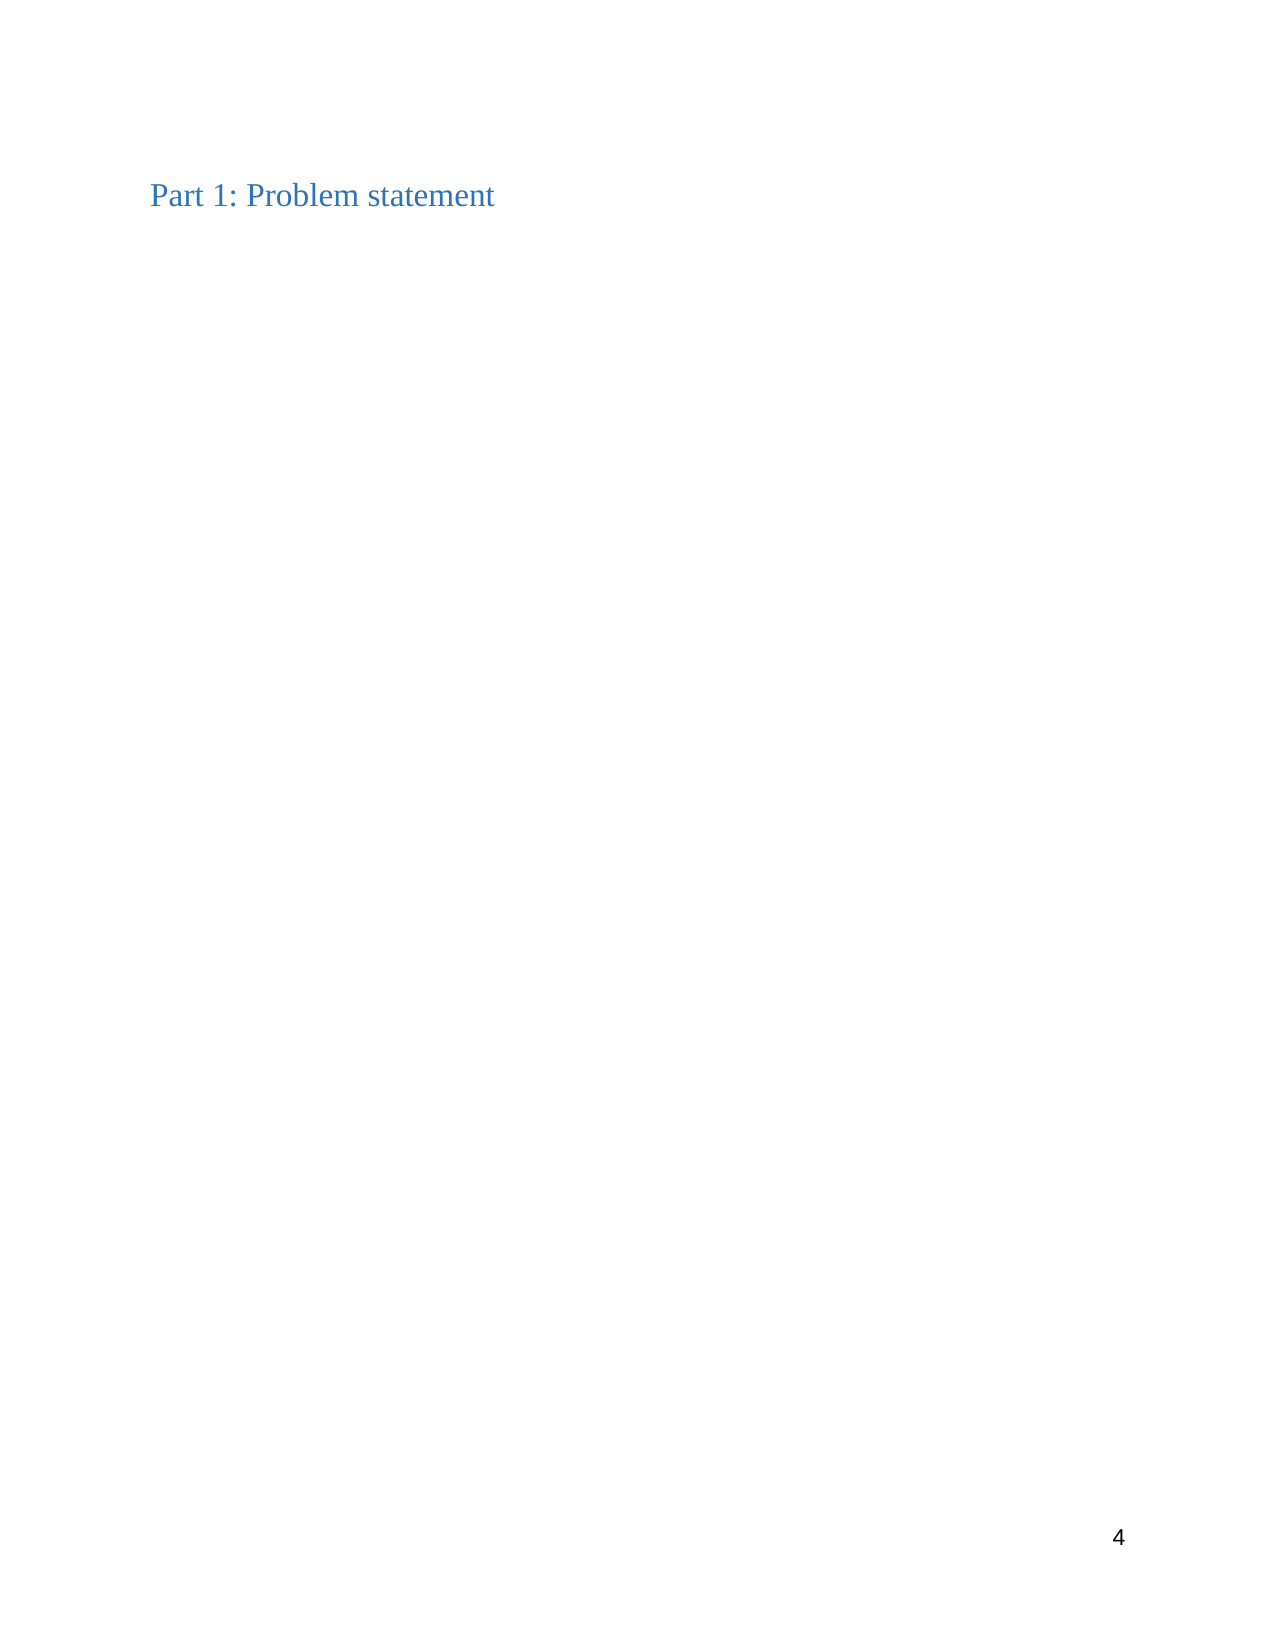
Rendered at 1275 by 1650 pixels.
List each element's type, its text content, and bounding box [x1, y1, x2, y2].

subtitle Part 1: Problem statement [150, 175, 1125, 213]
